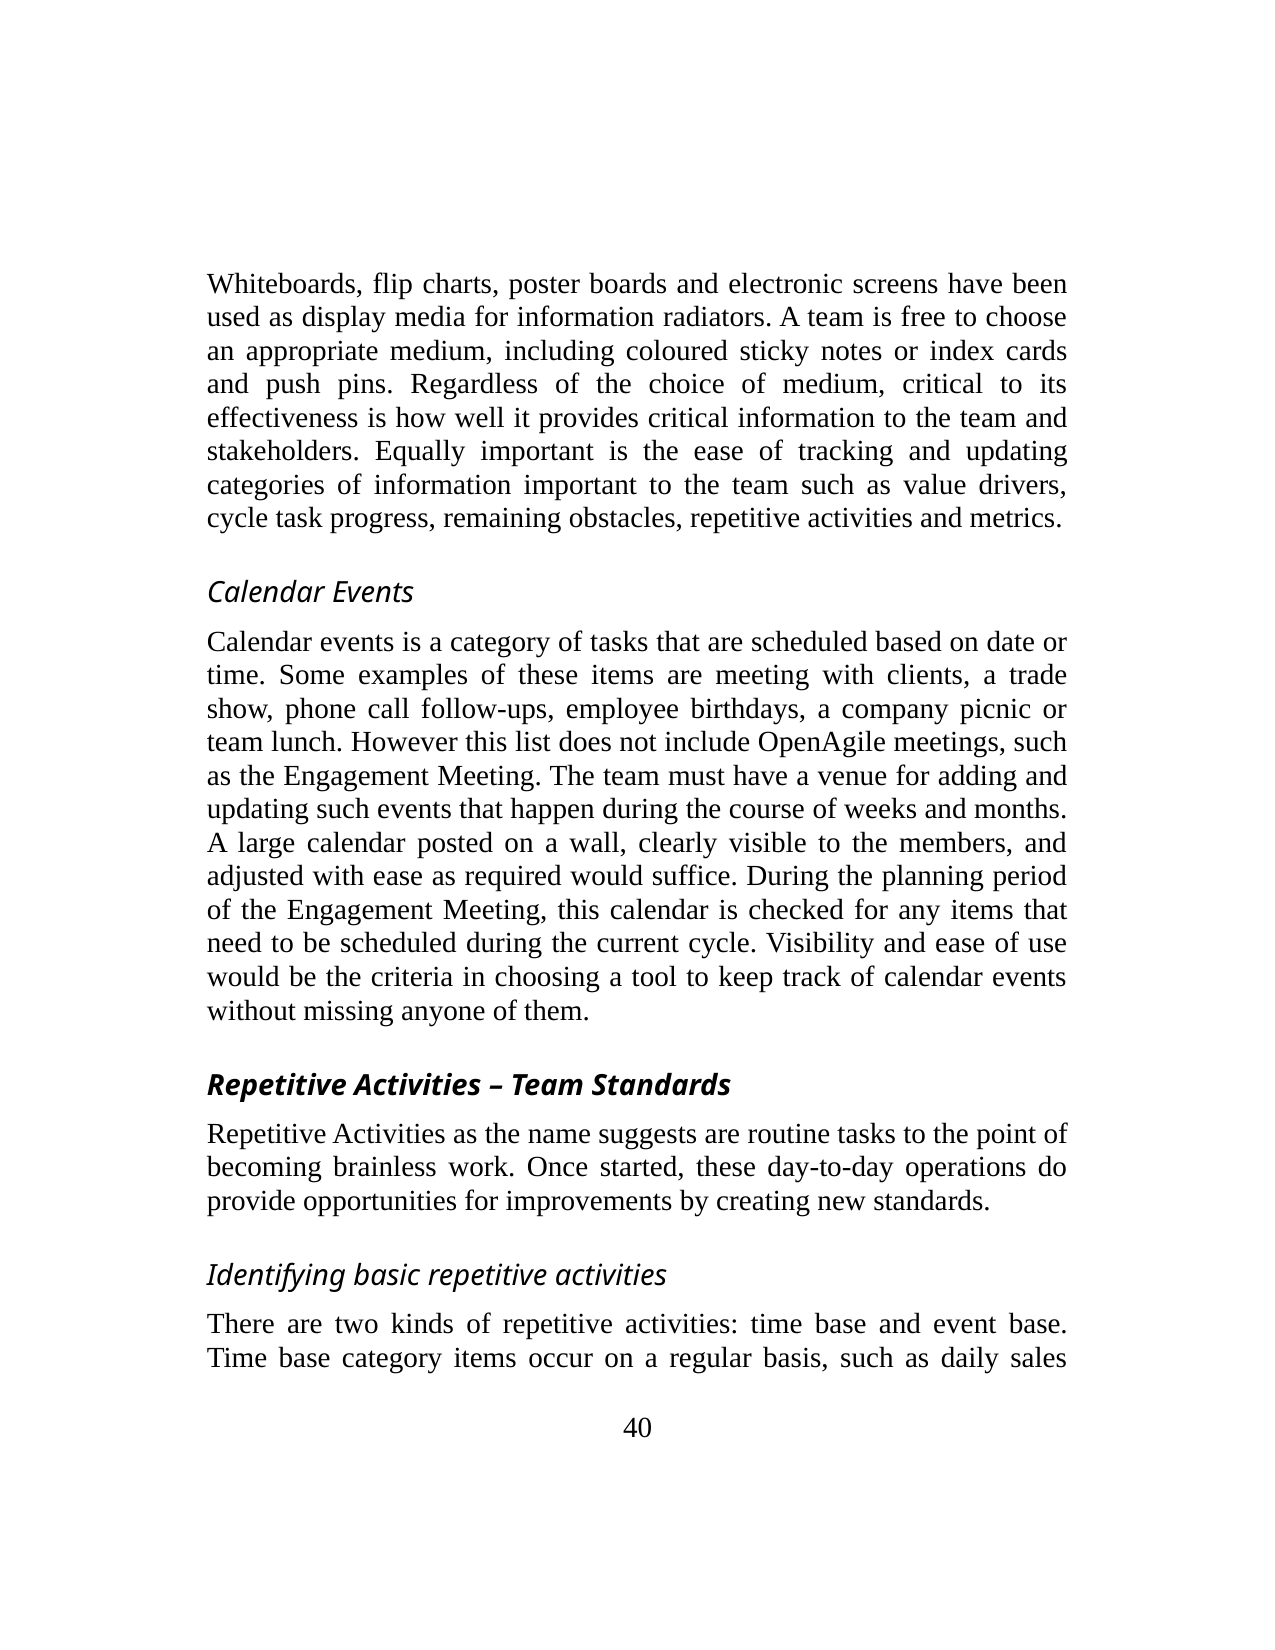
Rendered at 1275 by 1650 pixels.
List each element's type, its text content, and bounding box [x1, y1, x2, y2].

subtitle Identifying basic repetitive activities [207, 1254, 1068, 1294]
text Repetitive Activities as the name suggests are routine tasks to the point of becoming brainless work. Once started, these day-to-day operations do provide opportunities for improvements by creating new standards. [207, 1116, 1068, 1217]
text Whiteboards, flip charts, poster boards and electronic screens have been used as display media for information radiators. A team is free to choose an appropriate medium, including coloured sticky notes or index cards and push pins. Regardless of the choice of medium, critical to its effectiveness is how well it provides critical information to the team and stakeholders. Equally important is the ease of tracking and updating categories of information important to the team such as value drivers, cycle task progress, remaining obstacles, repetitive activities and metrics. [207, 266, 1068, 534]
text There are two kinds of repetitive activities: time base and event base. Time base category items occur on a regular basis, such as daily sales [207, 1306, 1068, 1373]
subtitle Repetitive Activities – Team Standards [207, 1064, 1068, 1103]
text Calendar events is a category of tasks that are scheduled based on date or time. Some examples of these items are meeting with clients, a trade show, phone call follow-ups, employee birthdays, a company picnic or team lunch. However this list does not include OpenAgile meetings, such as the Engagement Meeting. The team must have a venue for adding and updating such events that happen during the course of weeks and months. A large calendar posted on a wall, clearly visible to the members, and adjusted with ease as required would suffice. During the planning period of the Engagement Meeting, this calendar is checked for any items that need to be scheduled during the current cycle. Visibility and ease of use would be the criteria in choosing a tool to keep track of calendar events without missing anyone of them. [207, 624, 1068, 1026]
subtitle Calendar Events [207, 572, 1068, 611]
